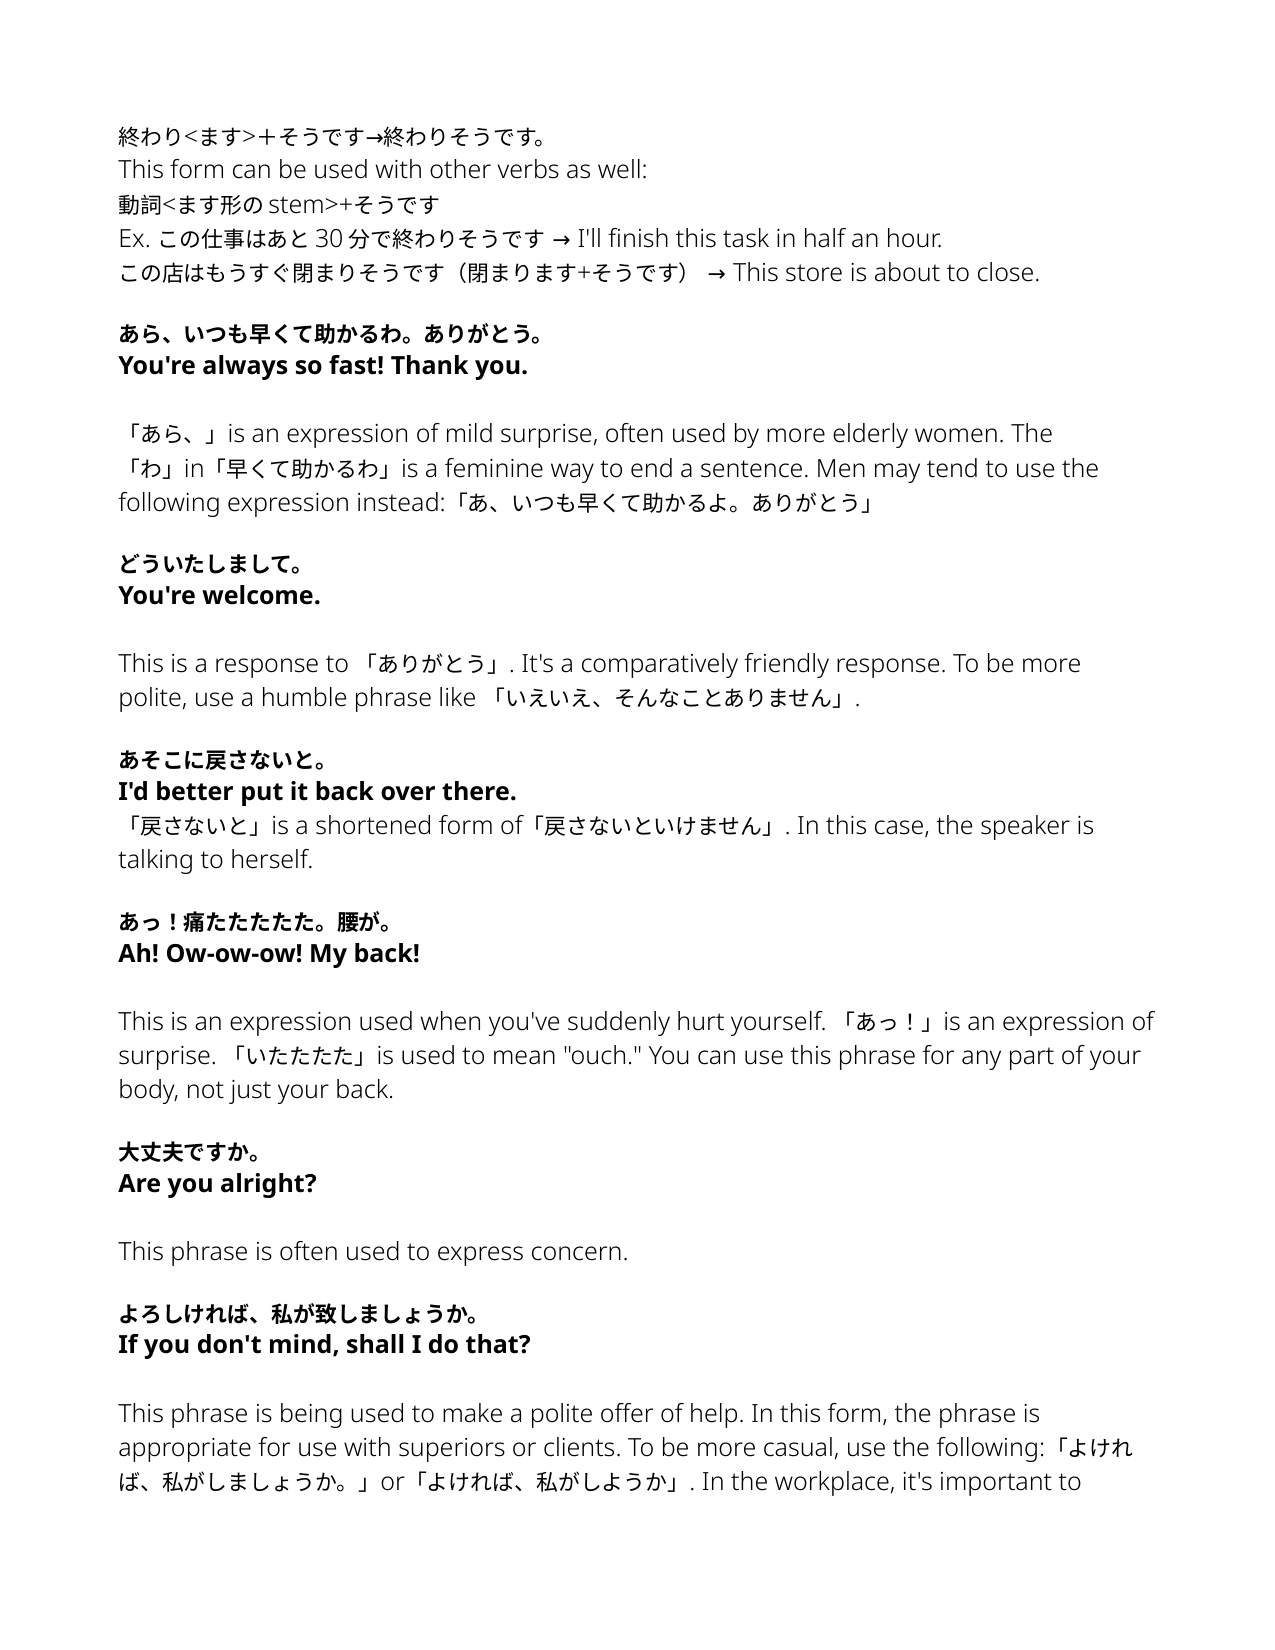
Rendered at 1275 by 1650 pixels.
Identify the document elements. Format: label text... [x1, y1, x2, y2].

text この店はもうすぐ閉まりそうです（閉まります+そうです） → This store is about to close. [118, 254, 1157, 288]
text If you don't mind, shall I do that? [118, 1327, 1157, 1361]
text Ex. この仕事はあと30分で終わりそうです → I'll finish this task in half an hour. [118, 220, 1157, 254]
text Ah! Ow-ow-ow! My back! [118, 936, 1157, 969]
text どういたしまして。 [118, 552, 1157, 578]
text 「あら、」is an expression of mild surprise, often used by more elderly women. The 「わ」in「早くて助かるわ」is a feminine way to end a sentence. Men may tend to use the following expression instead:「あ、いつも早くて助かるよ。ありがとう」 [118, 416, 1157, 518]
text This phrase is often used to express concern. [118, 1233, 1157, 1268]
text Are you alright? [118, 1165, 1157, 1199]
text 動詞<ます形のstem>+そうです [118, 186, 1157, 220]
text あそこに戻さないと。 [118, 748, 1157, 774]
text よろしければ、私が致しましょうか。 [118, 1302, 1157, 1327]
text This is a response to 「ありがとう」. It's a comparatively friendly response. To be more polite, use a humble phrase like 「いえいえ、そんなことありません」. [118, 646, 1157, 714]
text This form can be used with other verbs as well: [118, 152, 1157, 186]
text This is an expression used when you've suddenly hurt yourself. 「あっ！」is an expression of surprise. 「いたたたた」is used to mean "ouch." You can use this phrase for any part of your body, not just your back. [118, 1004, 1157, 1106]
text 終わり<ます>＋そうです→終わりそうです。 [118, 118, 1157, 152]
text 「戻さないと」is a shortened form of「戻さないといけません」. In this case, the speaker is talking to herself. [118, 808, 1157, 876]
text I'd better put it back over there. [118, 774, 1157, 808]
text あっ！痛たたたたた。腰が。 [118, 910, 1157, 936]
text You're welcome. [118, 578, 1157, 612]
text This phrase is being used to make a polite offer of help. In this form, the phrase is appropriate for use with superiors or clients. To be more casual, use the following:「よければ、私がしましょうか。」or「よければ、私がしようか」. In the workplace, it's important to [118, 1395, 1157, 1497]
text あら、いつも早くて助かるわ。ありがとう。 [118, 322, 1157, 348]
text 大丈夫ですか。 [118, 1140, 1157, 1165]
text You're always so fast! Thank you. [118, 348, 1157, 382]
